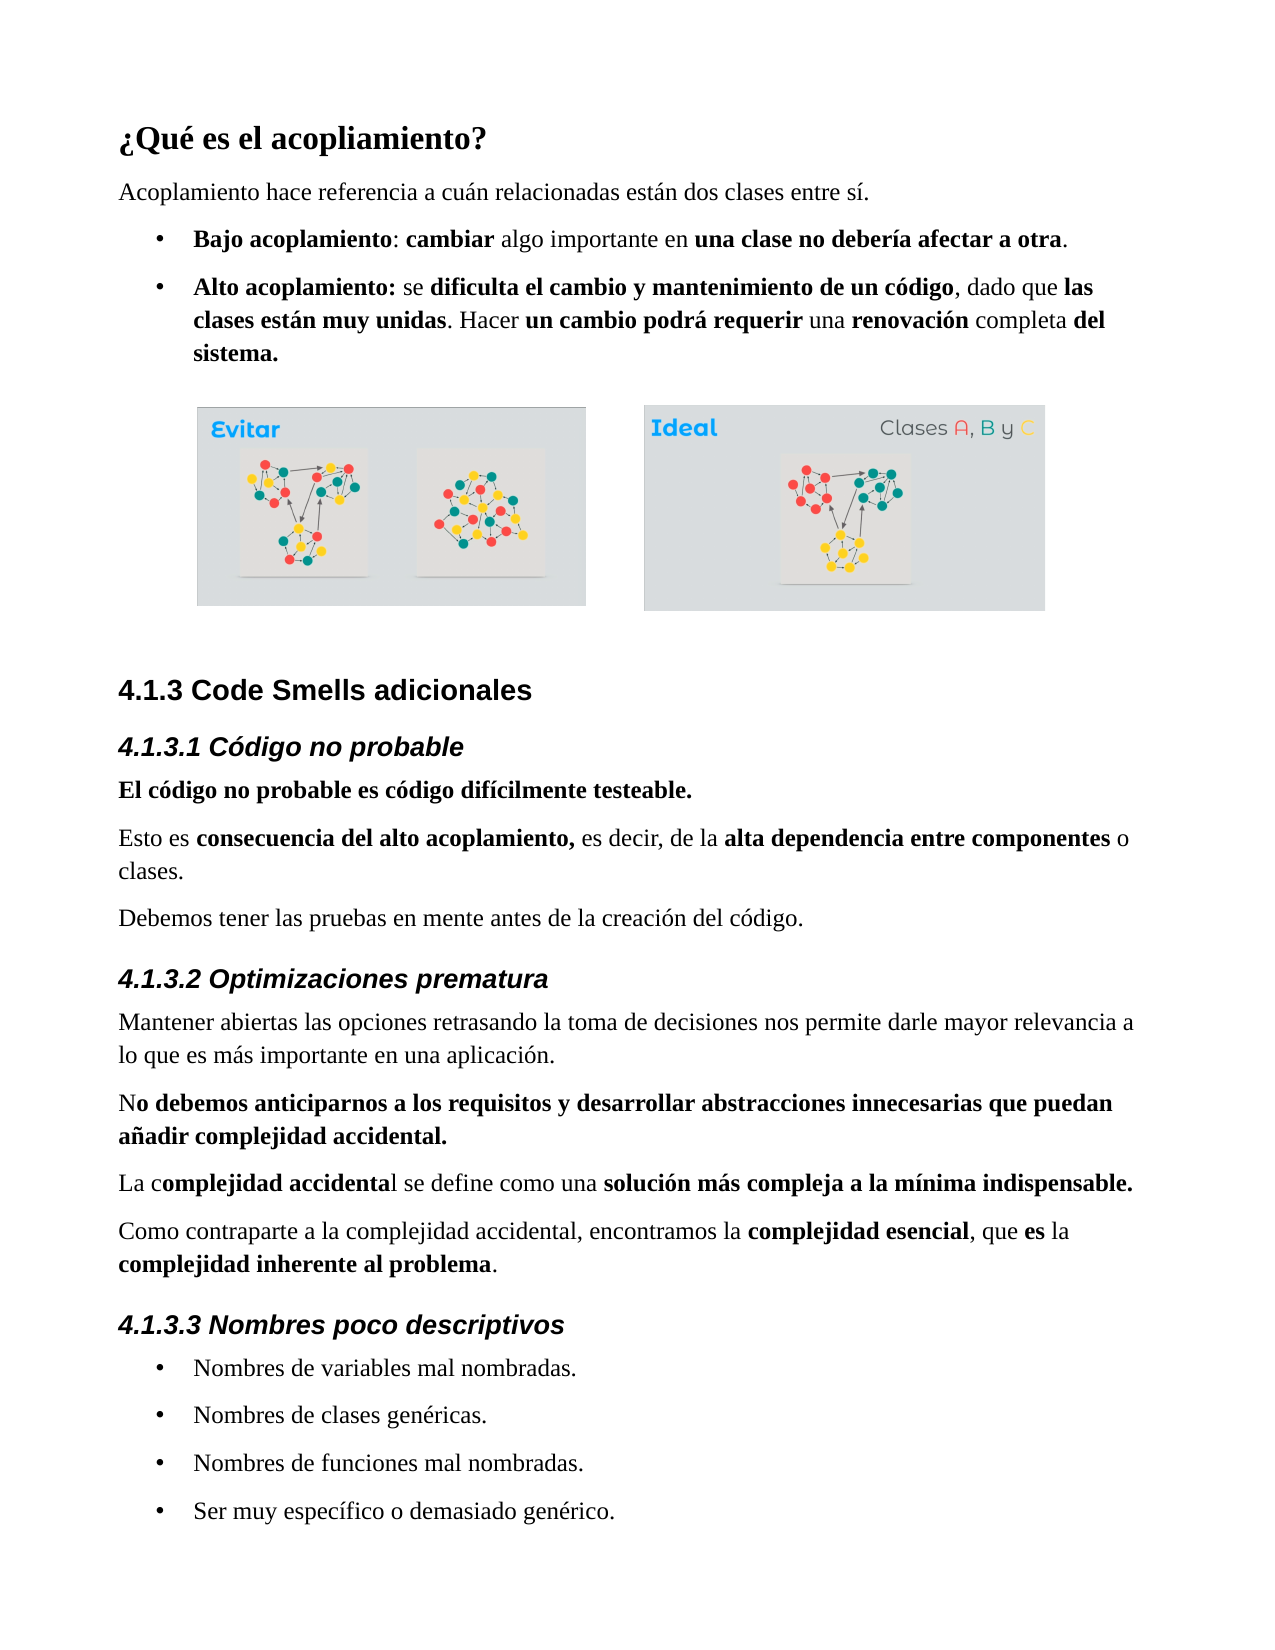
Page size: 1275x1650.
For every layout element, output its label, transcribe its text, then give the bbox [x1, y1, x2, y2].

text Acoplamiento hace referencia a cuán relacionadas están dos clases entre sí. [118, 177, 1157, 206]
list Bajo acoplamiento: cambiar algo importante en una clase no debería afectar a otra. [156, 224, 1157, 253]
text ¿Qué es el acopliamiento? [118, 118, 1157, 156]
subtitle 4.1.3 Code Smells adicionales [118, 673, 1157, 706]
subtitle 4.1.3.2 Optimizaciones prematura [118, 963, 1157, 995]
list Nombres de clases genéricas. [156, 1401, 1157, 1429]
text Como contraparte a la complejidad accidental, encontramos la complejidad esencial, que es la complejidad inherente al problema. [118, 1216, 1157, 1278]
list Ser muy específico o demasiado genérico. [156, 1496, 1157, 1524]
text La complejidad accidental se define como una solución más compleja a la mínima indispensable. [118, 1168, 1157, 1197]
subtitle 4.1.3.3 Nombres poco descriptivos [118, 1309, 1157, 1340]
text Debemos tener las pruebas en mente antes de la creación del código. [118, 903, 1157, 932]
text Mantener abiertas las opciones retrasando la toma de decisiones nos permite darle mayor relevancia a lo que es más importante en una aplicación. [118, 1007, 1157, 1069]
list Nombres de funciones mal nombradas. [156, 1448, 1157, 1477]
subtitle 4.1.3.1 Código no probable [118, 731, 1157, 763]
list Alto acoplamiento: se dificulta el cambio y mantenimiento de un código, dado que las clases están muy unidas. Hacer un cambio podrá requerir una renovación completa del sistema. [156, 272, 1157, 367]
picture [644, 405, 1046, 611]
picture [197, 407, 586, 606]
text No debemos anticiparnos a los requisitos y desarrollar abstracciones innecesarias que puedan añadir complejidad accidental. [118, 1088, 1157, 1149]
text Esto es consecuencia del alto acoplamiento, es decir, de la alta dependencia entre componentes o clases. [118, 823, 1157, 884]
text El código no probable es código difícilmente testeable. [118, 775, 1157, 804]
list Nombres de variables mal nombradas. [156, 1353, 1157, 1382]
